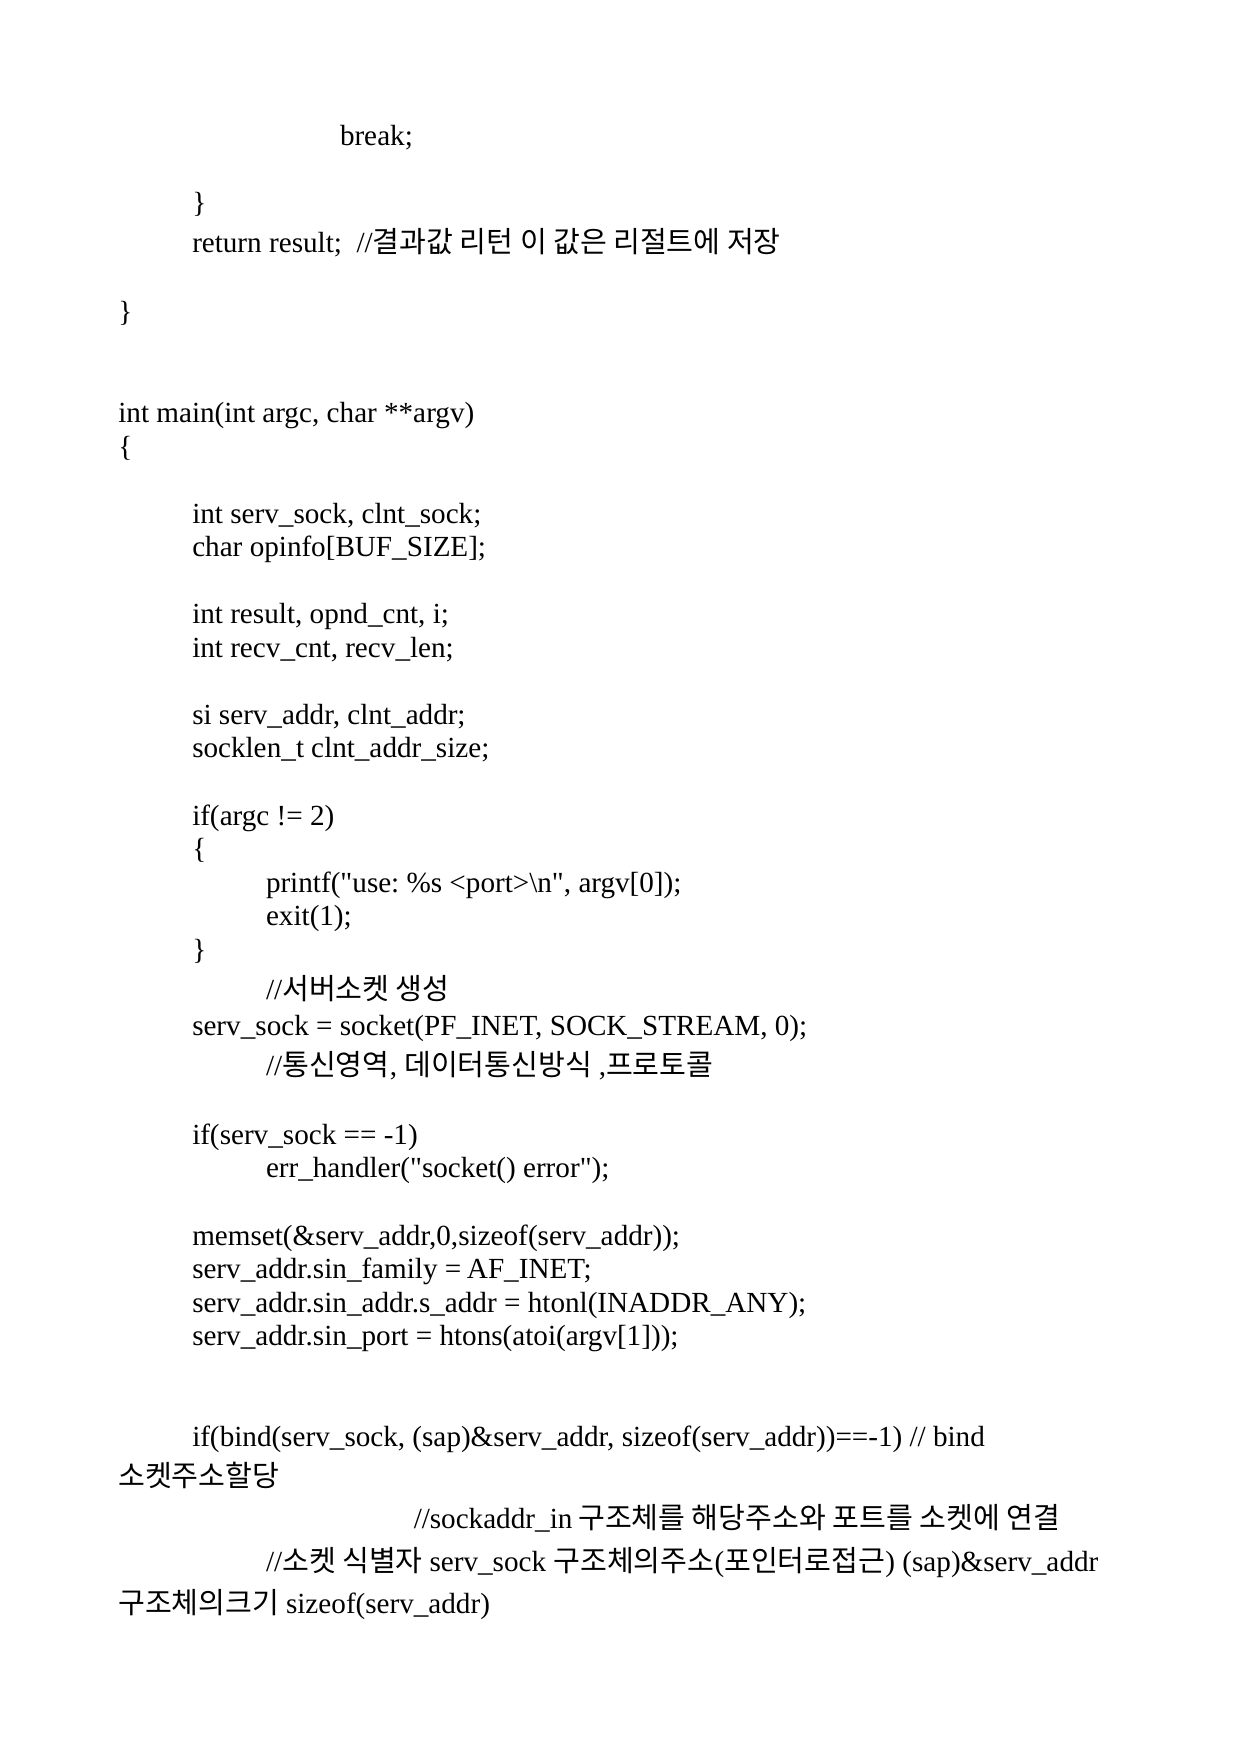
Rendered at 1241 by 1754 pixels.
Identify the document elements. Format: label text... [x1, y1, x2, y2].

text } [118, 294, 1122, 328]
text int serv_sock, clnt_sock; [118, 496, 1122, 529]
text //서버소켓 생성 [118, 965, 1122, 1008]
text char opinfo[BUF_SIZE]; [118, 529, 1122, 563]
text { [118, 429, 1122, 462]
text memset(&serv_addr,0,sizeof(serv_addr)); [118, 1218, 1122, 1251]
text si serv_addr, clnt_addr; [118, 697, 1122, 731]
text serv_addr.sin_port = htons(atoi(argv[1])); [118, 1318, 1122, 1352]
text return result; //결과값 리턴 이 값은 리절트에 저장 [118, 219, 1122, 261]
text if(serv_sock == -1) [118, 1117, 1122, 1151]
text serv_sock = socket(PF_INET, SOCK_STREAM, 0); [118, 1008, 1122, 1041]
text serv_addr.sin_family = AF_INET; [118, 1251, 1122, 1285]
text if(argc != 2) [118, 798, 1122, 831]
text int main(int argc, char **argv) [118, 395, 1122, 429]
text serv_addr.sin_addr.s_addr = htonl(INADDR_ANY); [118, 1285, 1122, 1318]
text } [118, 932, 1122, 965]
text err_handler("socket() error"); [118, 1151, 1122, 1184]
text socklen_t clnt_addr_size; [118, 731, 1122, 764]
text printf("use: %s <port>\n", argv[0]); [118, 865, 1122, 898]
text //sockaddr_in구조체를 해당주소와 포트를 소켓에 연결 [118, 1495, 1122, 1537]
text //통신영역, 데이터통신방식 ,프로토콜 [118, 1041, 1122, 1083]
text { [118, 831, 1122, 865]
text int result, opnd_cnt, i; [118, 596, 1122, 630]
text int recv_cnt, recv_len; [118, 630, 1122, 663]
text exit(1); [118, 898, 1122, 932]
text //소켓 식별자 serv_sock 구조체의주소(포인터로접근) (sap)&serv_addr 구조체의크기 sizeof(serv_addr) [118, 1537, 1122, 1622]
text break; [118, 118, 1122, 152]
text } [118, 185, 1122, 219]
text if(bind(serv_sock, (sap)&serv_addr, sizeof(serv_addr))==-1) // bind소켓주소할당 [118, 1419, 1122, 1495]
